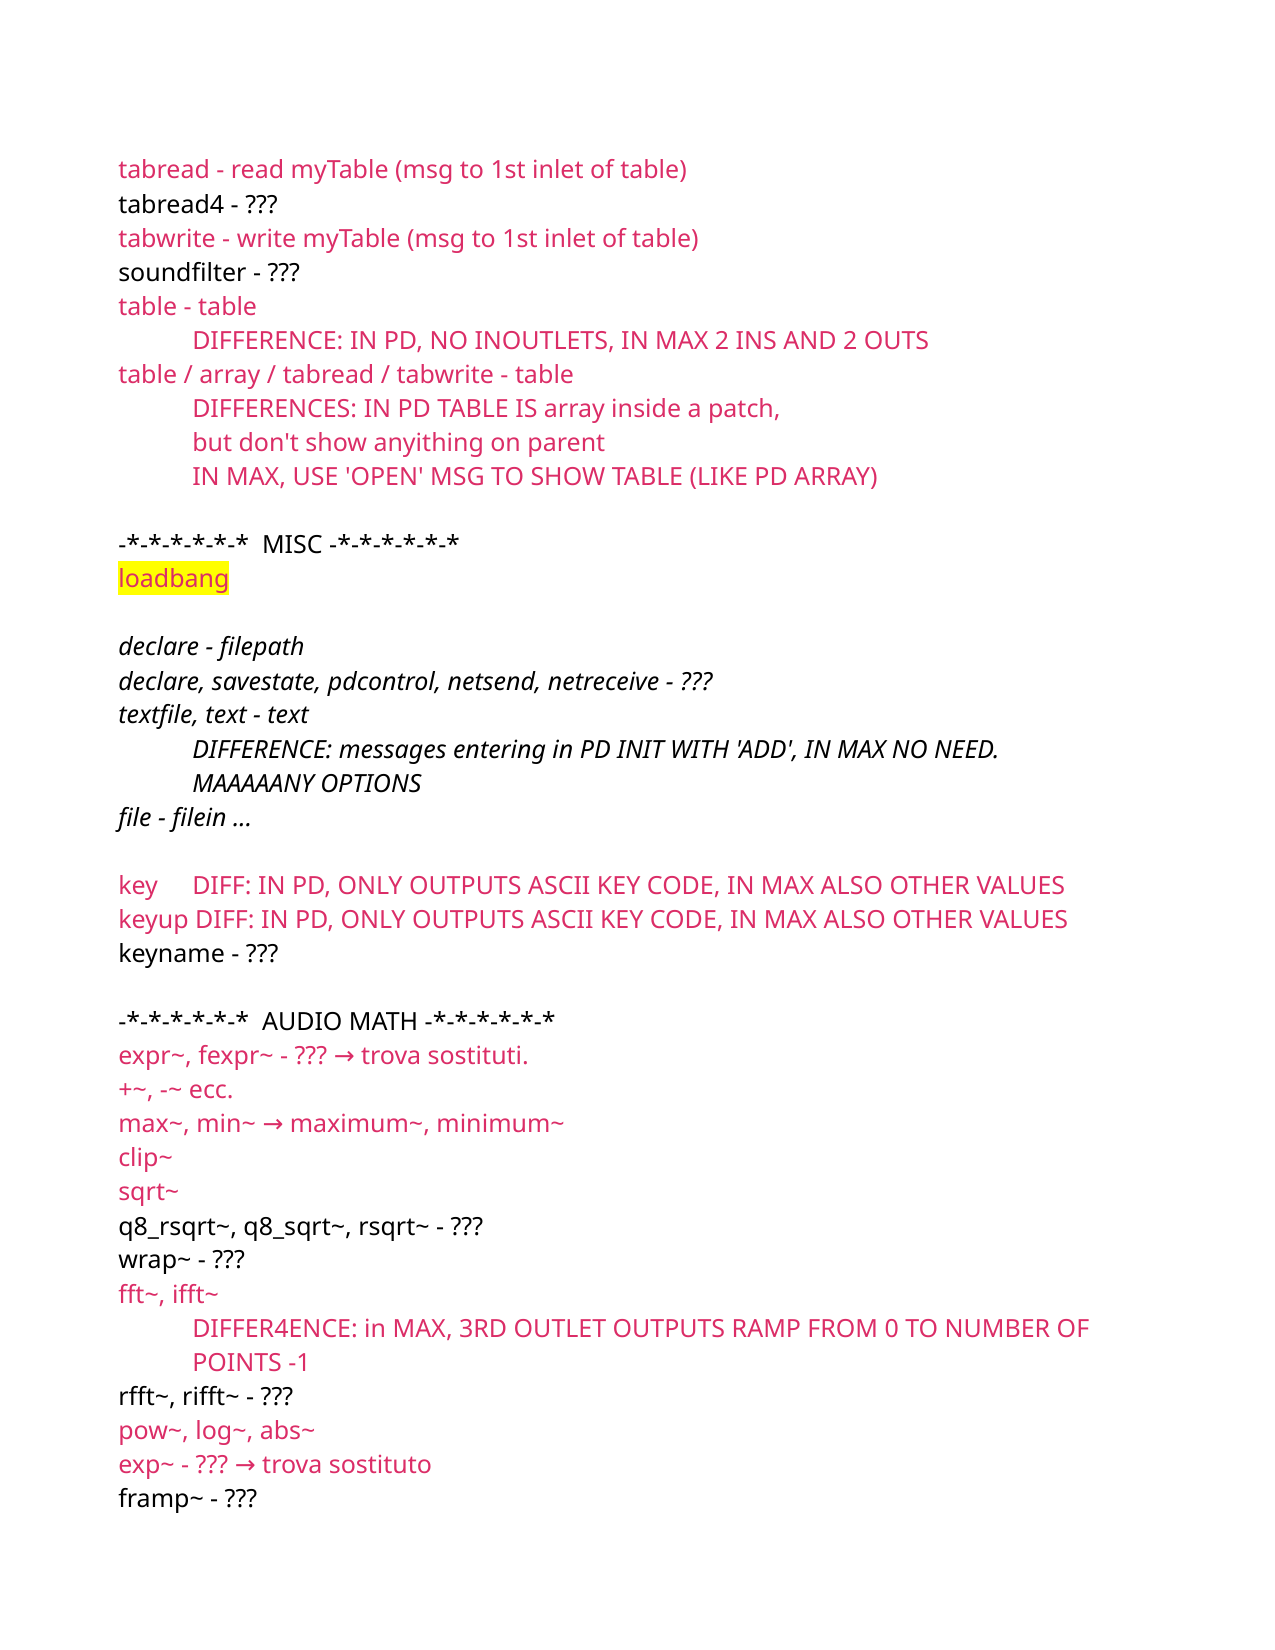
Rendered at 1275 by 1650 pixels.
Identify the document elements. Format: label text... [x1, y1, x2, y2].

text textfile, text - text [118, 697, 1157, 731]
text key DIFF: IN PD, ONLY OUTPUTS ASCII KEY CODE, IN MAX ALSO OTHER VALUES [118, 867, 1157, 902]
text soundfilter - ??? [118, 254, 1157, 288]
text tabread - read myTable (msg to 1st inlet of table) [118, 152, 1157, 186]
text clip~ [118, 1140, 1157, 1174]
text DIFFERENCE: IN PD, NO INOUTLETS, IN MAX 2 INS AND 2 OUTS [118, 322, 1157, 357]
text wrap~ - ??? [118, 1242, 1157, 1276]
text max~, min~ → maximum~, minimum~ [118, 1106, 1157, 1140]
text +~, -~ ecc. [118, 1072, 1157, 1106]
text -*-*-*-*-*-* MISC -*-*-*-*-*-* [118, 527, 1157, 561]
text rfft~, rifft~ - ??? [118, 1378, 1157, 1412]
text sqrt~ [118, 1174, 1157, 1208]
text DIFFERENCES: IN PD TABLE IS array inside a patch, [118, 391, 1157, 425]
text MAAAAANY OPTIONS [118, 765, 1157, 799]
text loadbang [118, 561, 1157, 595]
text fft~, ifft~ [118, 1276, 1157, 1310]
text keyname - ??? [118, 936, 1157, 970]
text q8_rsqrt~, q8_sqrt~, rsqrt~ - ??? [118, 1208, 1157, 1242]
text keyup DIFF: IN PD, ONLY OUTPUTS ASCII KEY CODE, IN MAX ALSO OTHER VALUES [118, 902, 1157, 936]
text exp~ - ??? → trova sostituto [118, 1447, 1157, 1481]
text DIFFER4ENCE: in MAX, 3RD OUTLET OUTPUTS RAMP FROM 0 TO NUMBER OF POINTS -1 [118, 1310, 1157, 1378]
text -*-*-*-*-*-* AUDIO MATH -*-*-*-*-*-* [118, 1004, 1157, 1038]
text declare, savestate, pdcontrol, netsend, netreceive - ??? [118, 663, 1157, 697]
text expr~, fexpr~ - ??? → trova sostituti. [118, 1038, 1157, 1072]
text but don't show anyithing on parent [118, 425, 1157, 459]
text DIFFERENCE: messages entering in PD INIT WITH 'ADD', IN MAX NO NEED. [118, 731, 1157, 765]
text IN MAX, USE 'OPEN' MSG TO SHOW TABLE (LIKE PD ARRAY) [118, 459, 1157, 493]
text framp~ - ??? [118, 1481, 1157, 1515]
text tabread4 - ??? [118, 186, 1157, 220]
text pow~, log~, abs~ [118, 1412, 1157, 1447]
text table - table [118, 288, 1157, 322]
text tabwrite - write myTable (msg to 1st inlet of table) [118, 220, 1157, 254]
text table / array / tabread / tabwrite - table [118, 357, 1157, 391]
text file - filein ... [118, 799, 1157, 833]
text declare - filepath [118, 629, 1157, 663]
